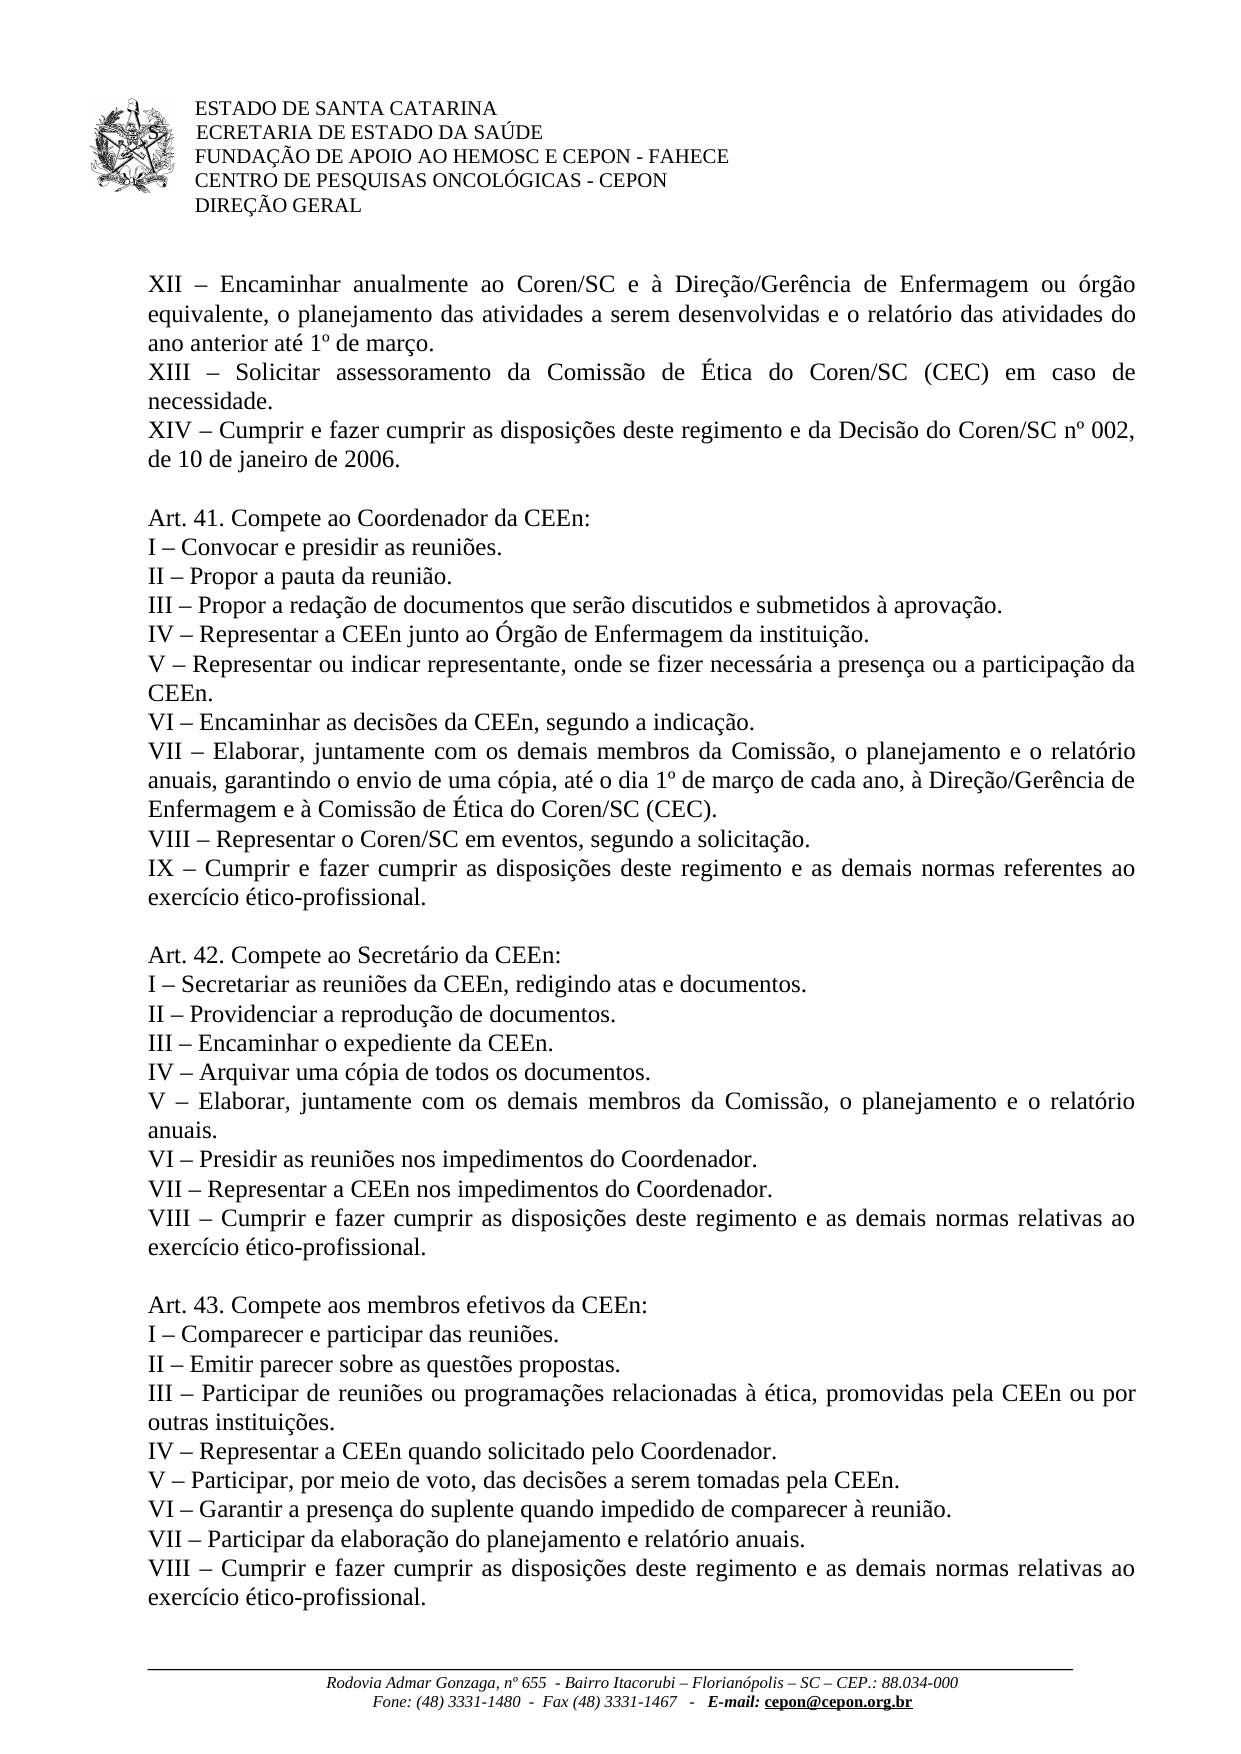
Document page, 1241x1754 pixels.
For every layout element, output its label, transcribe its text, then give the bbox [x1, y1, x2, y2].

text IV – Arquivar uma cópia de todos os documentos. [148, 1057, 1137, 1086]
text VIII – Representar o Coren/SC em eventos, segundo a solicitação. [148, 823, 1137, 852]
text XII – Encaminhar anualmente ao Coren/SC e à Direção/Gerência de Enfermagem ou órgão equivalente, o planejamento das atividades a serem desenvolvidas e o relatório das atividades do ano anterior até 1º de março. [148, 269, 1137, 357]
text VI – Garantir a presença do suplente quando impedido de comparecer à reunião. [148, 1494, 1137, 1523]
text VIII – Cumprir e fazer cumprir as disposições deste regimento e as demais normas relativas ao exercício ético-profissional. [148, 1202, 1137, 1261]
text VI – Presidir as reuniões nos impedimentos do Coordenador. [148, 1144, 1137, 1173]
text II – Propor a pauta da reunião. [148, 561, 1137, 590]
text VII – Elaborar, juntamente com os demais membros da Comissão, o planejamento e o relatório anuais, garantindo o envio de uma cópia, até o dia 1º de março de cada ano, à Direção/Gerência de Enfermagem e à Comissão de Ética do Coren/SC (CEC). [148, 736, 1137, 823]
text XIV – Cumprir e fazer cumprir as disposições deste regimento e da Decisão do Coren/SC nº 002, de 10 de janeiro de 2006. [148, 415, 1137, 473]
text Art. 42. Compete ao Secretário da CEEn: [148, 940, 1137, 969]
text Art. 41. Compete ao Coordenador da CEEn: [148, 502, 1137, 532]
text VI – Encaminhar as decisões da CEEn, segundo a indicação. [148, 707, 1137, 736]
text II – Providenciar a reprodução de documentos. [148, 998, 1137, 1027]
text II – Emitir parecer sobre as questões propostas. [148, 1348, 1137, 1377]
text VII – Participar da elaboração do planejamento e relatório anuais. [148, 1523, 1137, 1552]
picture [89, 98, 175, 193]
text IV – Representar a CEEn quando solicitado pelo Coordenador. [148, 1436, 1137, 1465]
text III – Participar de reuniões ou programações relacionadas à ética, promovidas pela CEEn ou por outras instituições. [148, 1377, 1137, 1436]
text V – Representar ou indicar representante, onde se fizer necessária a presença ou a participação da CEEn. [148, 648, 1137, 707]
text V – Participar, por meio de voto, das decisões a serem tomadas pela CEEn. [148, 1465, 1137, 1494]
text V – Elaborar, juntamente com os demais membros da Comissão, o planejamento e o relatório anuais. [148, 1086, 1137, 1144]
text XIII – Solicitar assessoramento da Comissão de Ética do Coren/SC (CEC) em caso de necessidade. [148, 357, 1137, 415]
text III – Propor a redação de documentos que serão discutidos e submetidos à aprovação. [148, 590, 1137, 619]
text IV – Representar a CEEn junto ao Órgão de Enfermagem da instituição. [148, 619, 1137, 648]
text Art. 43. Compete aos membros efetivos da CEEn: [148, 1290, 1137, 1319]
text I – Comparecer e participar das reuniões. [148, 1319, 1137, 1348]
text VII – Representar a CEEn nos impedimentos do Coordenador. [148, 1173, 1137, 1202]
text IX – Cumprir e fazer cumprir as disposições deste regimento e as demais normas referentes ao exercício ético-profissional. [148, 852, 1137, 911]
text VIII – Cumprir e fazer cumprir as disposições deste regimento e as demais normas relativas ao exercício ético-profissional. [148, 1552, 1137, 1611]
text I – Secretariar as reuniões da CEEn, redigindo atas e documentos. [148, 969, 1137, 998]
text III – Encaminhar o expediente da CEEn. [148, 1027, 1137, 1057]
text I – Convocar e presidir as reuniões. [148, 532, 1137, 561]
